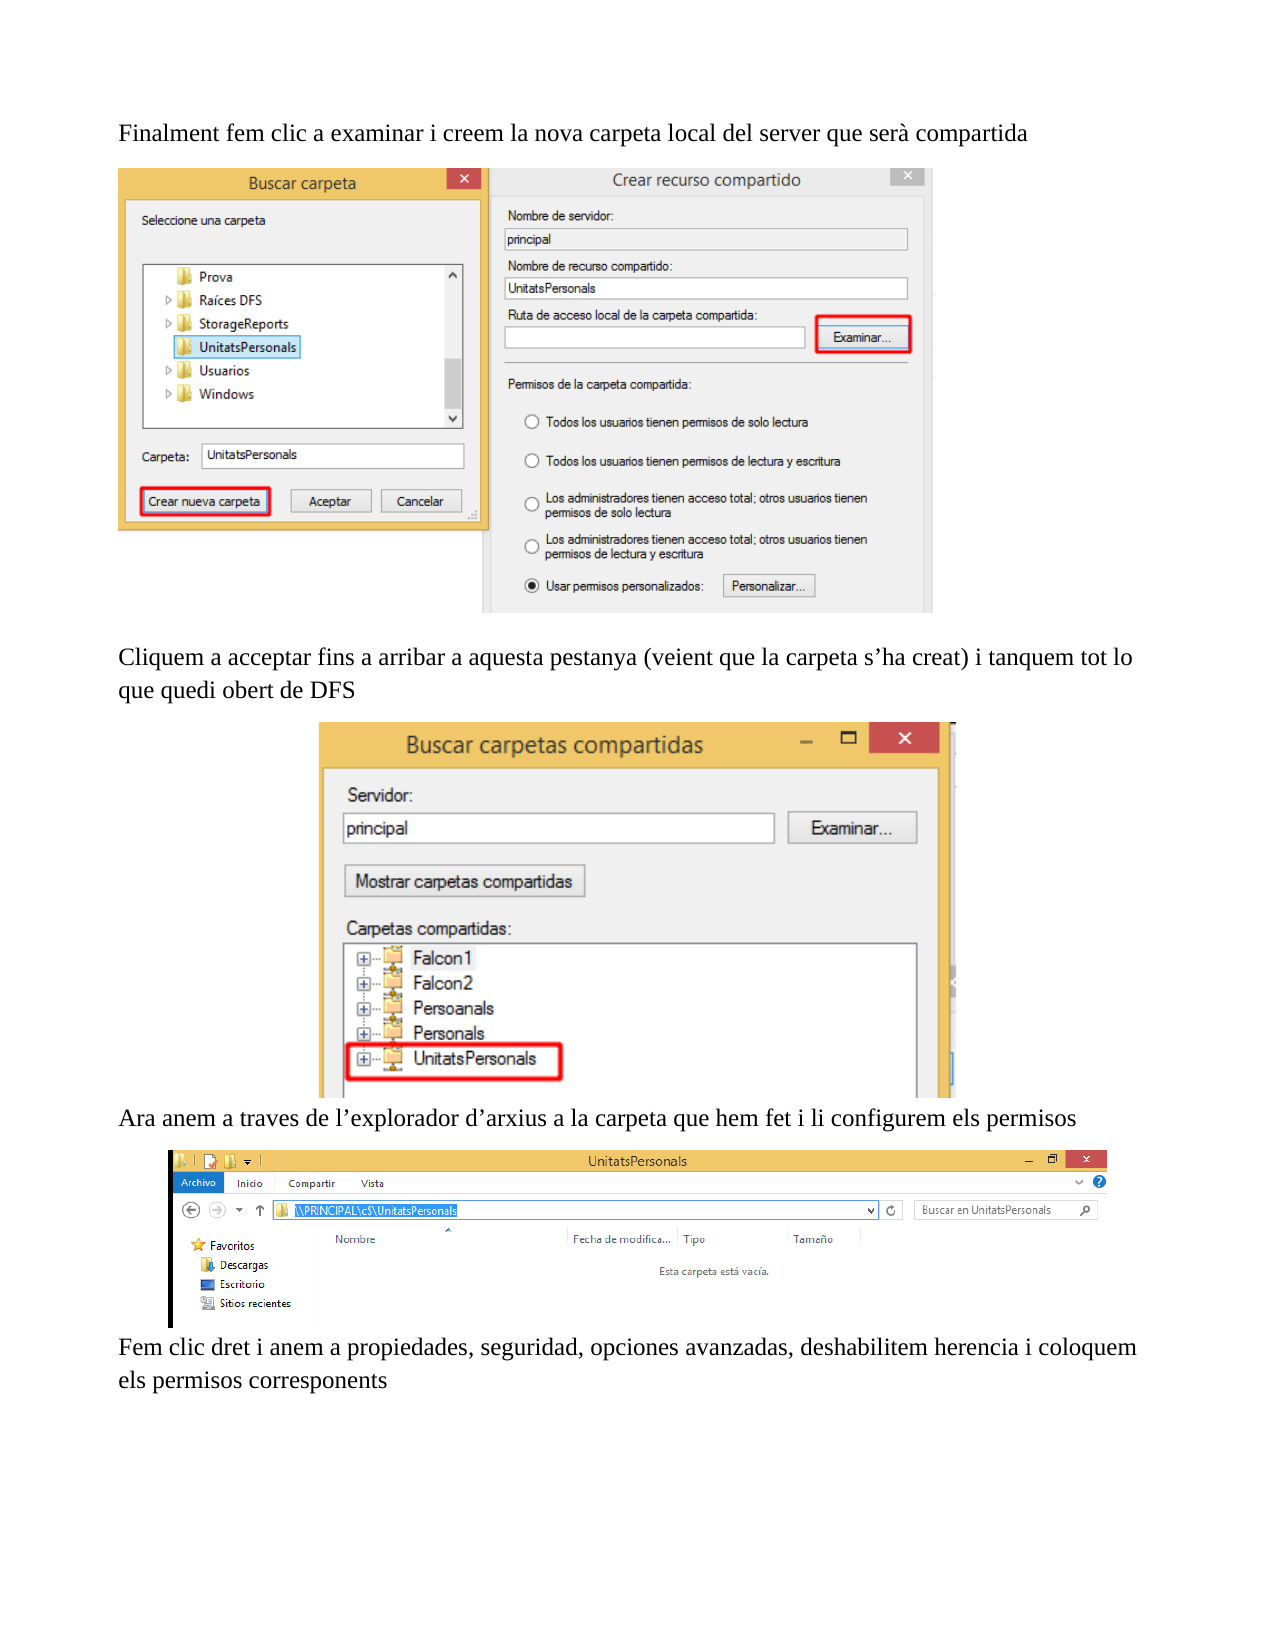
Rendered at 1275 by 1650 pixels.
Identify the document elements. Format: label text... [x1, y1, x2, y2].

picture [168, 1150, 1108, 1328]
text Cliquem a acceptar fins a arribar a aquesta pestanya (veient que la carpeta s’ha creat) i tanquem tot lo que quedi obert de DFS [118, 642, 1157, 703]
picture [318, 722, 957, 1098]
text Finalment fem clic a examinar i creem la nova carpeta local del server que serà compartida [118, 118, 1157, 147]
picture [118, 168, 937, 613]
text Fem clic dret i anem a propiedades, seguridad, opciones avanzadas, deshabilitem herencia i coloquem els permisos corresponents [118, 1209, 1157, 1394]
text Ara anem a traves de l’explorador d’arxius a la carpeta que hem fet i li configurem els permisos [118, 1103, 1157, 1132]
